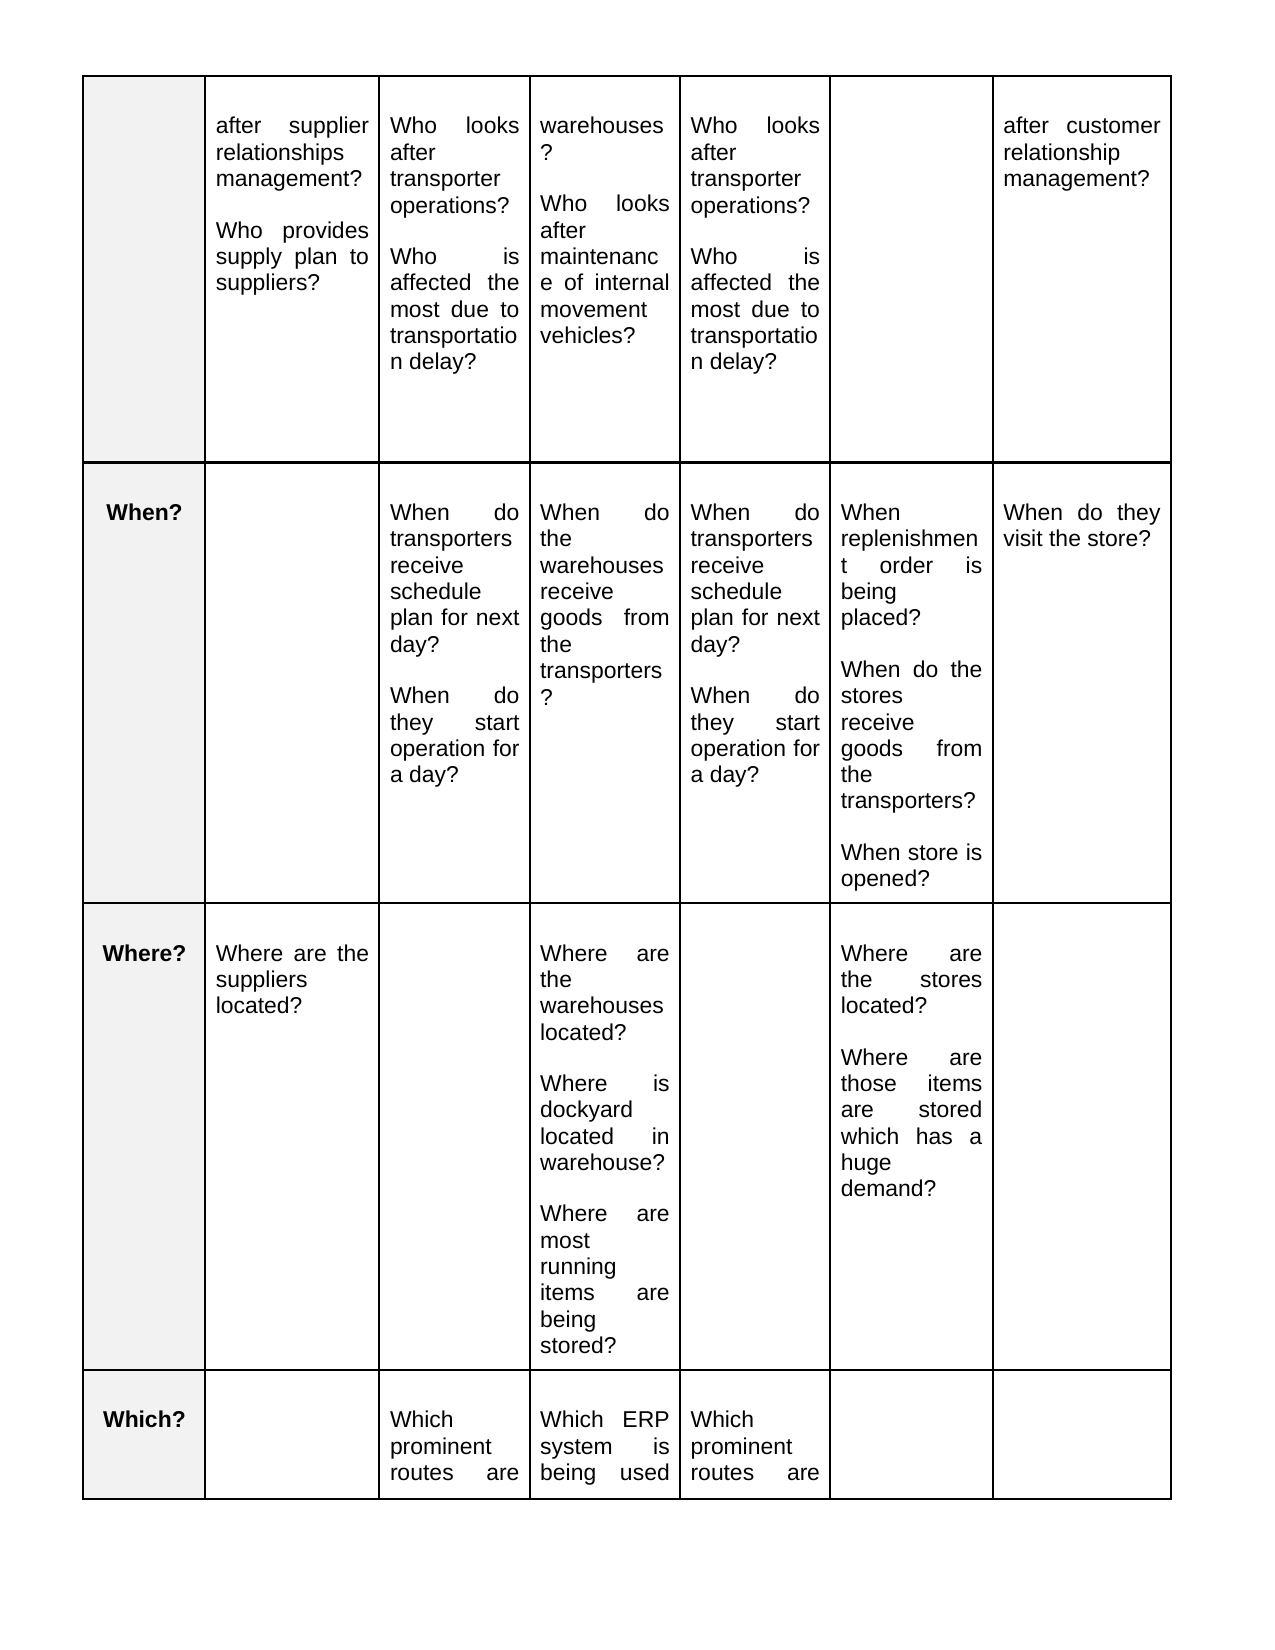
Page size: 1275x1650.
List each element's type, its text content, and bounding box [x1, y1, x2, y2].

table_cell Which? [84, 1371, 204, 1498]
table_cell [994, 1371, 1170, 1498]
table_cell [831, 77, 992, 461]
table_cell [84, 77, 204, 461]
table_cell Where are the stores located? Where are those items are stored which has a huge demand? [831, 904, 992, 1369]
table_cell Which prominent routes are [681, 1371, 829, 1498]
table_cell When do the warehouses receive goods from the transporters? [531, 464, 679, 902]
table_cell [206, 1371, 378, 1498]
table_cell Who looks after transporter operations? Who is affected the most due to transportation delay? [380, 77, 529, 461]
table_cell When do they visit the store? [994, 464, 1170, 902]
table_cell Where? [84, 904, 204, 1369]
table_cell When do transporters receive schedule plan for next day? When do they start operation for a day? [681, 464, 829, 902]
table_cell Which prominent routes are [380, 1371, 529, 1498]
table_cell [206, 464, 378, 902]
table_cell warehouses? Who looks after maintenance of internal movement vehicles? [531, 77, 679, 461]
table_cell Where are the warehouses located? Where is dockyard located in warehouse? Where are most running items are being stored? [531, 904, 679, 1369]
table_cell after supplier relationships management? Who provides supply plan to suppliers? [206, 77, 378, 461]
table_cell after customer relationship management? [994, 77, 1170, 461]
table_cell Where are the suppliers located? [206, 904, 378, 1369]
table_cell When? [84, 464, 204, 902]
table_cell [681, 904, 829, 1369]
table_cell [831, 1371, 992, 1498]
table_cell Which ERP system is being used [531, 1371, 679, 1498]
table_cell Who looks after transporter operations? Who is affected the most due to transportation delay? [681, 77, 829, 461]
table_cell When do transporters receive schedule plan for next day? When do they start operation for a day? [380, 464, 529, 902]
table_cell When replenishment order is being placed? When do the stores receive goods from the transporters? When store is opened? [831, 464, 992, 902]
table_cell [994, 904, 1170, 1369]
table_cell [380, 904, 529, 1369]
